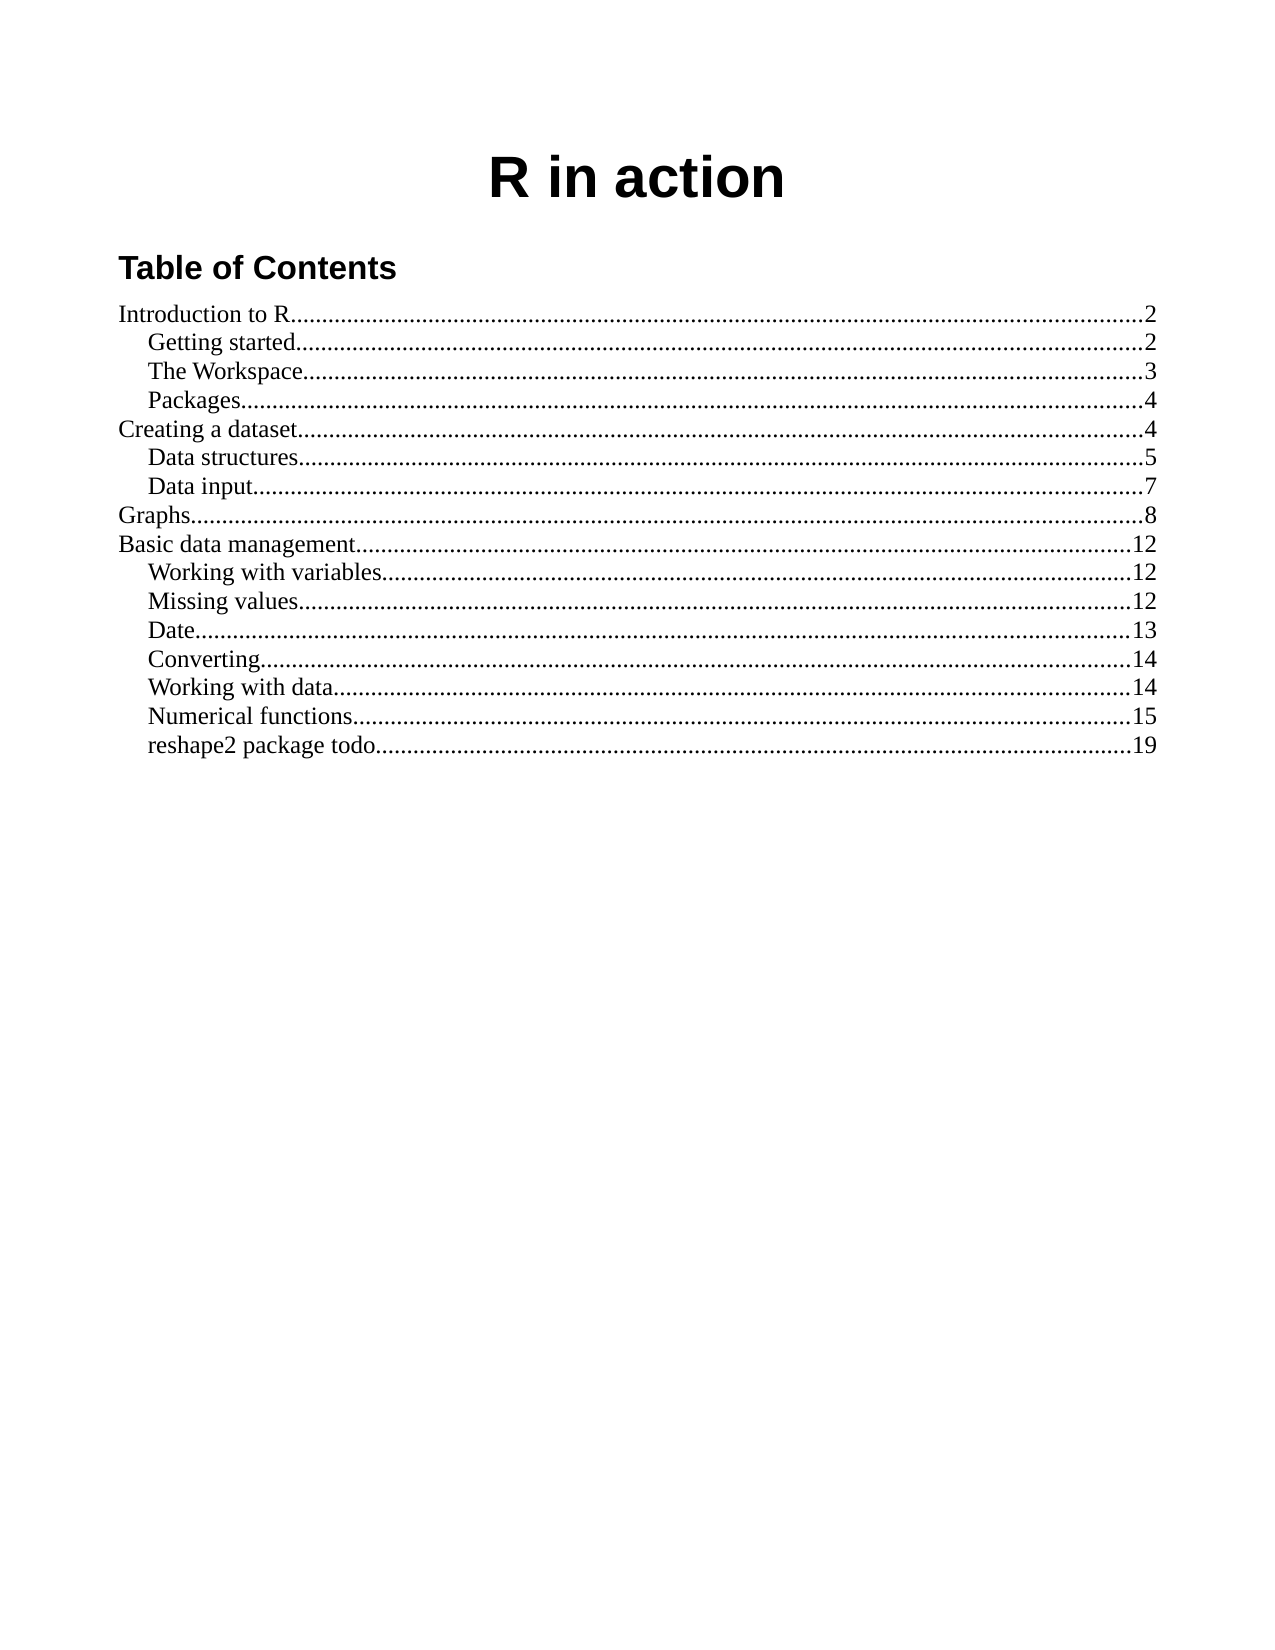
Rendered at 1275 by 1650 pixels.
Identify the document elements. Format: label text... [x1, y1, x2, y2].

text Working with variables 12 [148, 557, 1157, 586]
text Getting started 2 [148, 327, 1157, 356]
text Numerical functions 15 [148, 701, 1157, 730]
text Basic data management 12 [118, 529, 1157, 557]
text Date 13 [148, 615, 1157, 644]
text Creating a dataset 4 [118, 414, 1157, 442]
text Introduction to R 2 [118, 299, 1157, 327]
text Data structures 5 [148, 442, 1157, 471]
text reshape2 package todo 19 [148, 730, 1157, 759]
text Graphs 8 [118, 500, 1157, 529]
text The Workspace 3 [148, 356, 1157, 385]
text Packages 4 [148, 385, 1157, 414]
text Data input 7 [148, 471, 1157, 500]
subtitle Table of Contents [118, 248, 1157, 286]
text Missing values 12 [148, 586, 1157, 615]
text Converting 14 [148, 644, 1157, 672]
text Working with data 14 [148, 672, 1157, 701]
title R in action [118, 143, 1157, 210]
